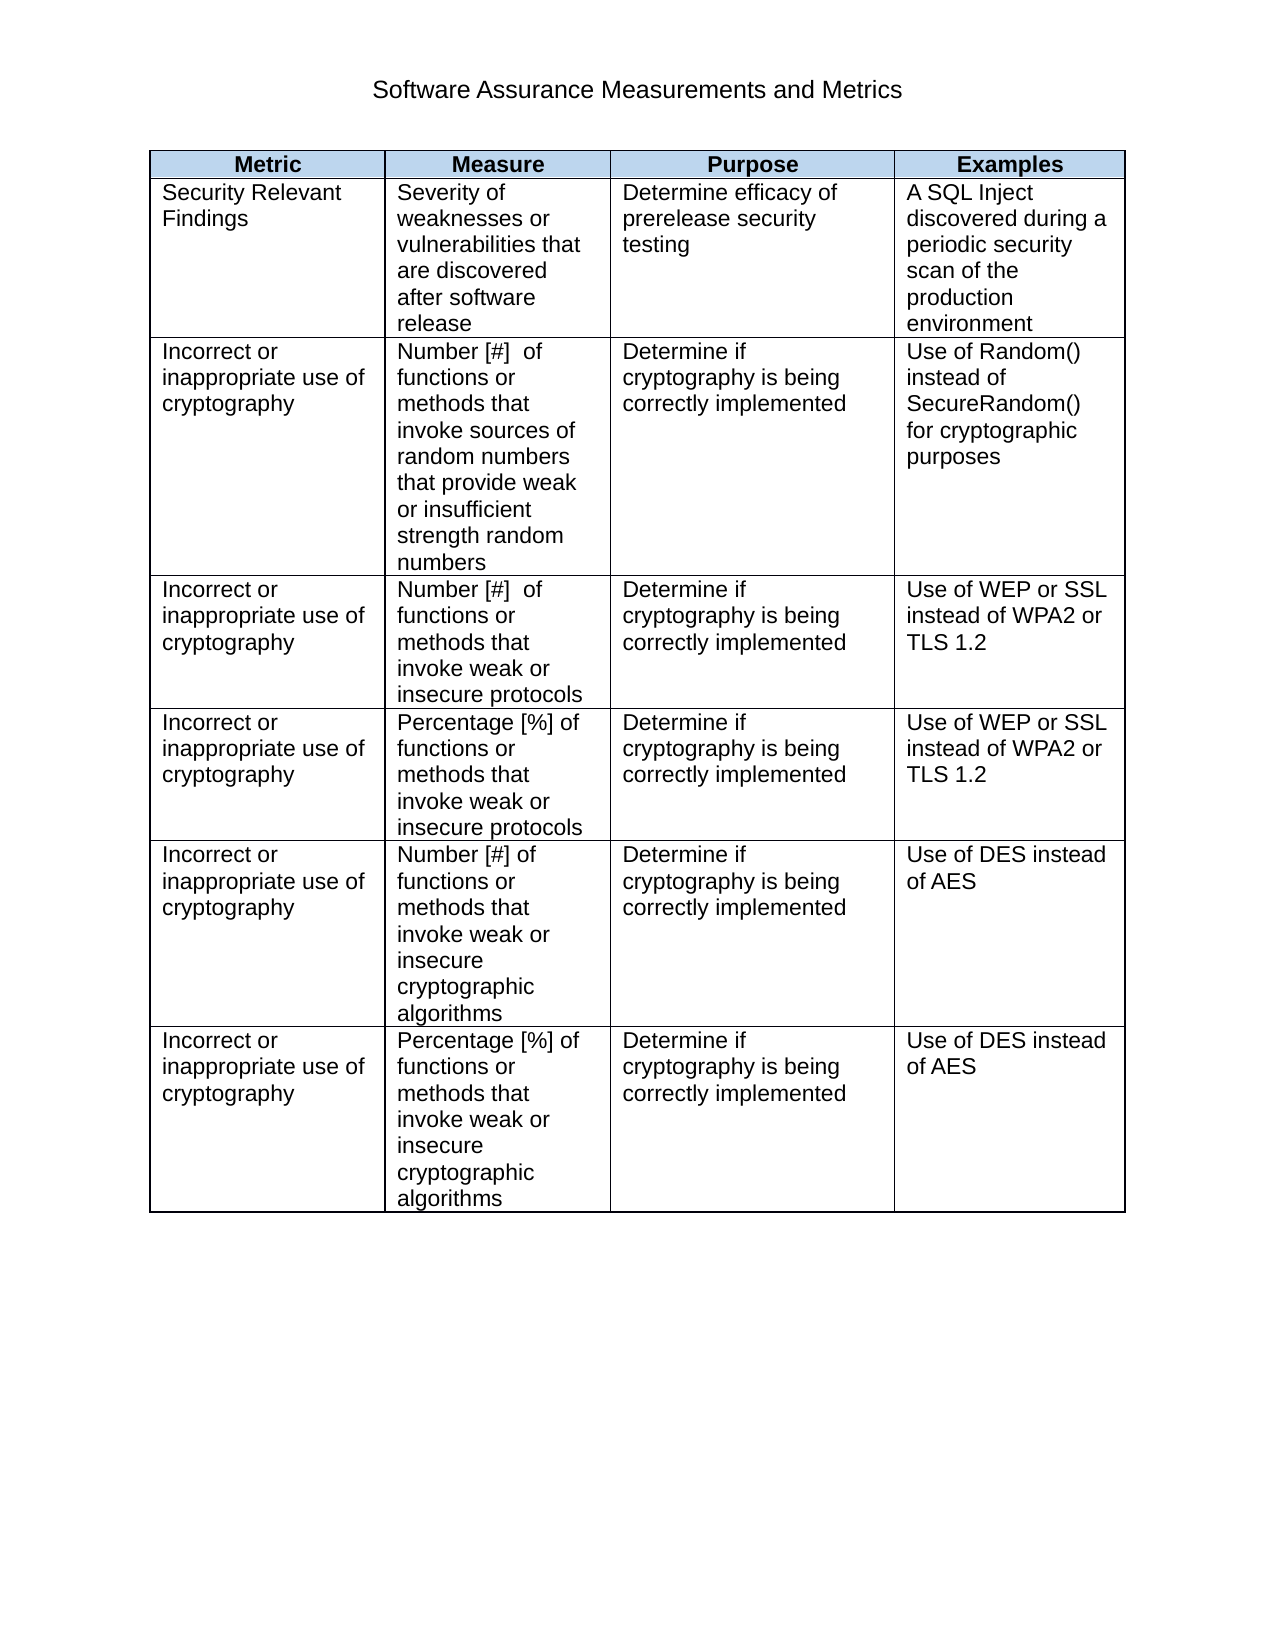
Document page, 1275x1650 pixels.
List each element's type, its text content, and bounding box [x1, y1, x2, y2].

table_cell Determine if cryptography is being correctly implemented [611, 576, 894, 708]
table_cell Use of WEP or SSL instead of WPA2 or TLS 1.2 [895, 576, 1124, 708]
table_cell Determine if cryptography is being correctly implemented [611, 1027, 894, 1211]
table_cell Percentage [%] of functions or methods that invoke weak or insecure protocols [386, 709, 610, 840]
table_cell A SQL Inject discovered during a periodic security scan of the production environment [895, 179, 1124, 337]
table_cell Incorrect or inappropriate use of cryptography [151, 841, 384, 1026]
table_cell Determine if cryptography is being correctly implemented [611, 709, 894, 840]
table_cell Determine efficacy of prerelease security testing [611, 179, 894, 337]
table_cell Use of DES instead of AES [895, 841, 1124, 1026]
table_cell Determine if cryptography is being correctly implemented [611, 338, 894, 575]
table_cell Use of Random() instead of SecureRandom() for cryptographic purposes [895, 338, 1124, 575]
table_cell Incorrect or inappropriate use of cryptography [151, 576, 384, 708]
table_cell Incorrect or inappropriate use of cryptography [151, 338, 384, 575]
table_cell Incorrect or inappropriate use of cryptography [151, 1027, 384, 1211]
table_cell Number [#] of functions or methods that invoke weak or insecure cryptographic algorithms [386, 841, 610, 1026]
table_header Examples [895, 151, 1124, 177]
table_cell Number [#] of functions or methods that invoke weak or insecure protocols [386, 576, 610, 708]
table_header Measure [386, 151, 610, 177]
table_cell Percentage [%] of functions or methods that invoke weak or insecure cryptographic algorithms [386, 1027, 610, 1211]
table_header Purpose [611, 151, 894, 177]
table_cell Determine if cryptography is being correctly implemented [611, 841, 894, 1026]
table_cell Number [#] of functions or methods that invoke sources of random numbers that provide weak or insufficient strength random numbers [386, 338, 610, 575]
table_header Metric [151, 151, 384, 177]
table_cell Use of DES instead of AES [895, 1027, 1124, 1211]
table_cell Use of WEP or SSL instead of WPA2 or TLS 1.2 [895, 709, 1124, 840]
table_cell Incorrect or inappropriate use of cryptography [151, 709, 384, 840]
table_cell Severity of weaknesses or vulnerabilities that are discovered after software release [386, 179, 610, 337]
table_cell Security Relevant Findings [151, 179, 384, 337]
